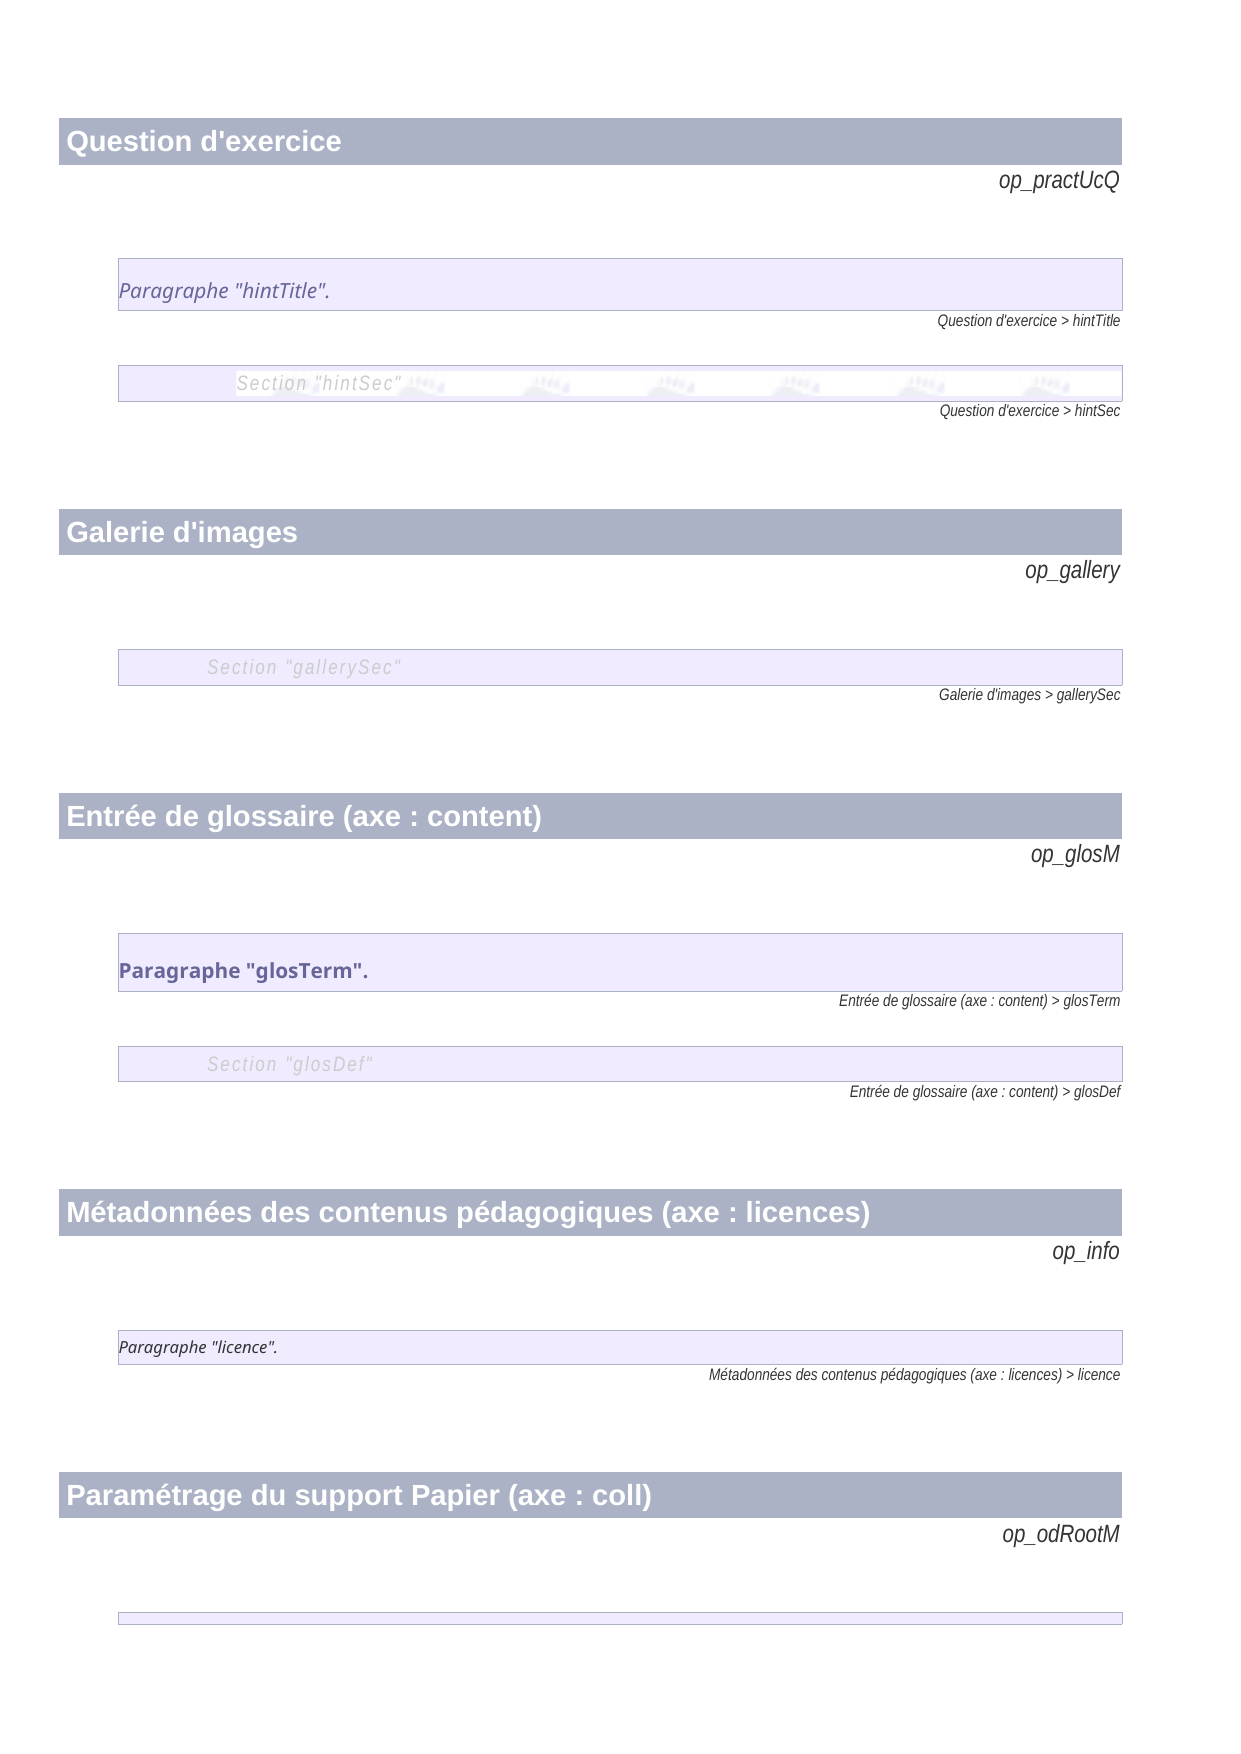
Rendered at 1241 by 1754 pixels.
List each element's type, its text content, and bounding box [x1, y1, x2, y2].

table_header Section "glosDef" [119, 1047, 1122, 1081]
subtitle op_odRootM [118, 1518, 1122, 1547]
title Entrée de glossaire (axe : content) > glosDef [118, 1082, 1122, 1101]
subtitle op_glosM [118, 839, 1122, 868]
table_header Paragraphe "licence". [119, 1331, 1122, 1364]
table_header Section "gallerySec" [119, 650, 1122, 685]
title Entrée de glossaire (axe : content) [60, 794, 1122, 838]
table_header Paragraphe "pdgColl". [119, 1613, 1122, 1624]
subtitle op_info [118, 1236, 1122, 1264]
title Paramétrage du support Papier (axe : coll) [60, 1473, 1122, 1517]
table_header Paragraphe "glosTerm". [119, 934, 1122, 991]
picture [236, 371, 1122, 396]
table_header Section "hintSec" [119, 366, 1122, 401]
title Question d'exercice > hintTitle [118, 311, 1122, 330]
subtitle op_gallery [118, 555, 1122, 584]
table_header Paragraphe "hintTitle". [119, 259, 1122, 310]
title Galerie d'images [60, 510, 1122, 554]
subtitle op_practUcQ [118, 165, 1122, 193]
title Entrée de glossaire (axe : content) > glosTerm [118, 992, 1122, 1010]
title Question d'exercice [60, 119, 1122, 164]
title Question d'exercice > hintSec [118, 402, 1122, 420]
title Métadonnées des contenus pédagogiques (axe : licences) > licence [118, 1365, 1122, 1383]
title Galerie d'images > gallerySec [118, 686, 1122, 704]
title Métadonnées des contenus pédagogiques (axe : licences) [60, 1190, 1122, 1235]
